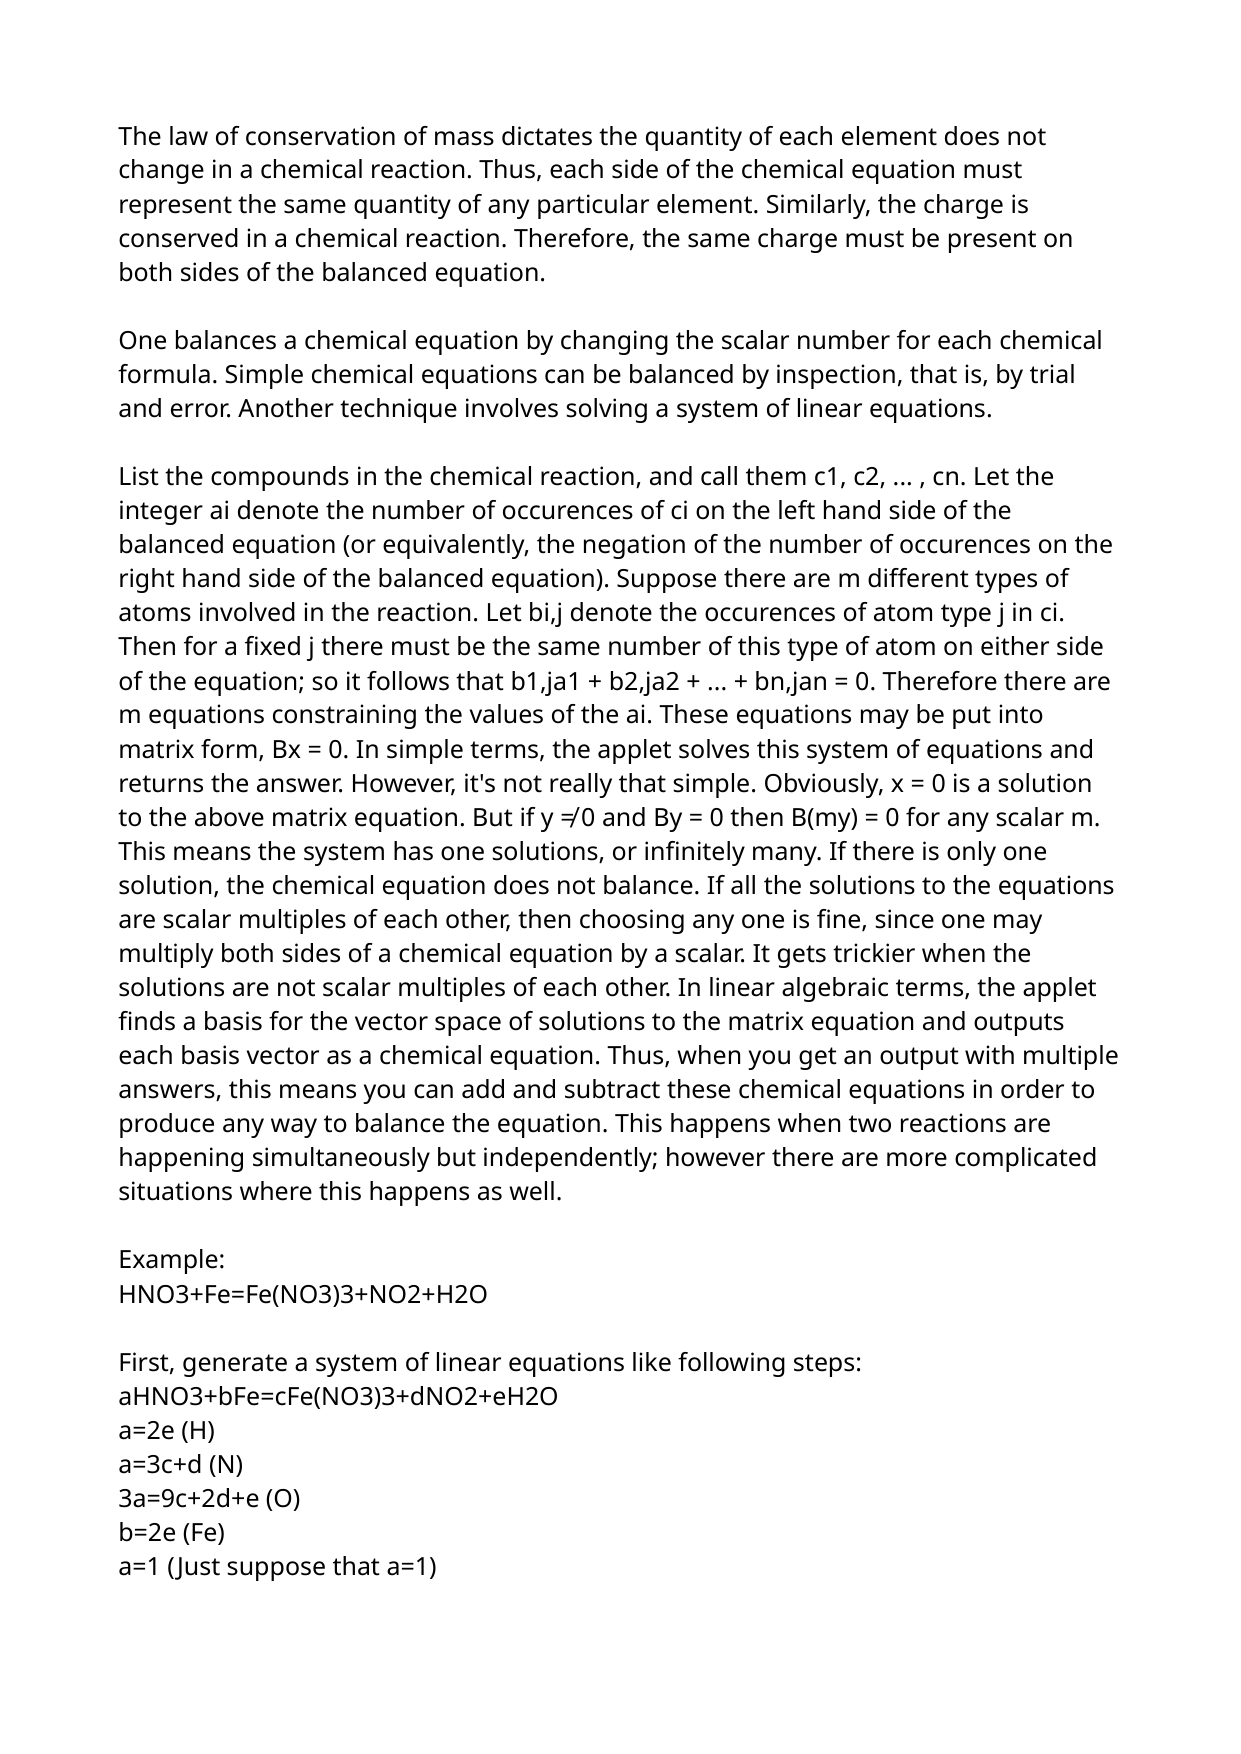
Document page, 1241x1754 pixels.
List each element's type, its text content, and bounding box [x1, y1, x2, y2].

text The law of conservation of mass dictates the quantity of each element does not change in a chemical reaction. Thus, each side of the chemical equation must represent the same quantity of any particular element. Similarly, the charge is conserved in a chemical reaction. Therefore, the same charge must be present on both sides of the balanced equation. [118, 118, 1122, 288]
text Example: [118, 1242, 1122, 1276]
text First, generate a system of linear equations like following steps: [118, 1344, 1122, 1378]
text a=1 (Just suppose that a=1) [118, 1549, 1122, 1583]
text HNO3+Fe=Fe(NO3)3+NO2+H2O [118, 1276, 1122, 1310]
text aHNO3+bFe=cFe(NO3)3+dNO2+eH2O [118, 1378, 1122, 1412]
text List the compounds in the chemical reaction, and call them c1, c2, ... , cn. Let the integer ai denote the number of occurences of ci on the left hand side of the balanced equation (or equivalently, the negation of the number of occurences on the right hand side of the balanced equation). Suppose there are m different types of atoms involved in the reaction. Let bi,j denote the occurences of atom type j in ci. Then for a fixed j there must be the same number of this type of atom on either side of the equation; so it follows that b1,ja1 + b2,ja2 + ... + bn,jan = 0. Therefore there are m equations constraining the values of the ai. These equations may be put into matrix form, Bx = 0. In simple terms, the applet solves this system of equations and returns the answer. However, it's not really that simple. Obviously, x = 0 is a solution to the above matrix equation. But if y ≠ 0 and By = 0 then B(my) = 0 for any scalar m. This means the system has one solutions, or infinitely many. If there is only one solution, the chemical equation does not balance. If all the solutions to the equations are scalar multiples of each other, then choosing any one is fine, since one may multiply both sides of a chemical equation by a scalar. It gets trickier when the solutions are not scalar multiples of each other. In linear algebraic terms, the applet finds a basis for the vector space of solutions to the matrix equation and outputs each basis vector as a chemical equation. Thus, when you get an output with multiple answers, this means you can add and subtract these chemical equations in order to produce any way to balance the equation. This happens when two reactions are happening simultaneously but independently; however there are more complicated situations where this happens as well. [118, 459, 1122, 1208]
text 3a=9c+2d+e (O) [118, 1481, 1122, 1515]
text One balances a chemical equation by changing the scalar number for each chemical formula. Simple chemical equations can be balanced by inspection, that is, by trial and error. Another technique involves solving a system of linear equations. [118, 322, 1122, 425]
text b=2e (Fe) [118, 1515, 1122, 1549]
text a=3c+d (N) [118, 1447, 1122, 1481]
text a=2e (H) [118, 1412, 1122, 1447]
